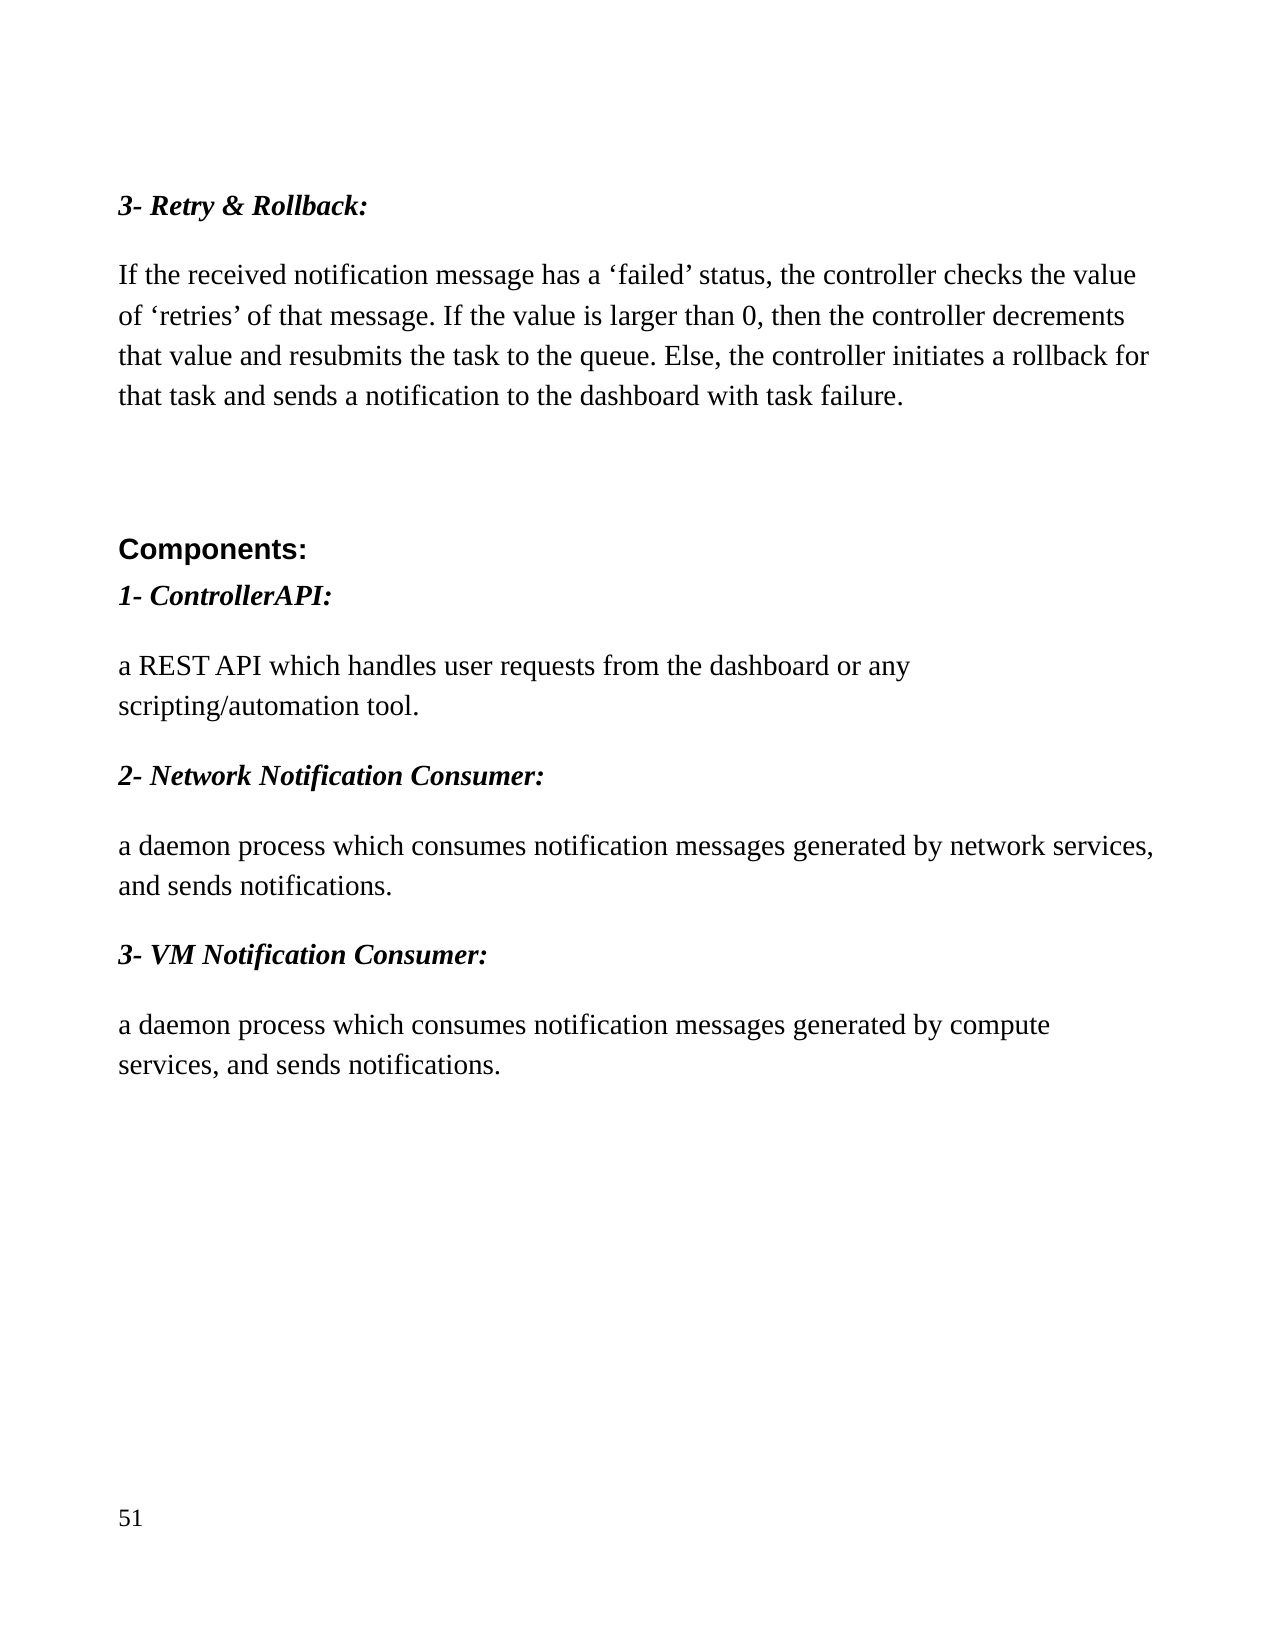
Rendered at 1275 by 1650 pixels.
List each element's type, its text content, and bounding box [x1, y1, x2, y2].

text a daemon process which consumes notification messages generated by compute services, and sends notifications. [118, 1007, 1157, 1081]
text a daemon process which consumes notification messages generated by network services, and sends notifications. [118, 828, 1157, 901]
text 3- VM Notification Consumer: [118, 937, 1157, 971]
text 2- Network Notification Consumer: [118, 758, 1157, 791]
text 1- ControllerAPI: [118, 578, 1157, 612]
subtitle Components: [118, 532, 1157, 566]
text If the received notification message has a ‘failed’ status, the controller checks the value of ‘retries’ of that message. If the value is larger than 0, then the controller decrements that value and resubmits the task to the queue. Else, the controller initiates a rollback for that task and sends a notification to the dashboard with task failure. [118, 257, 1157, 412]
text a REST API which handles user requests from the dashboard or any scripting/automation tool. [118, 648, 1157, 722]
text 3- Retry & Rollback: [118, 188, 1157, 221]
